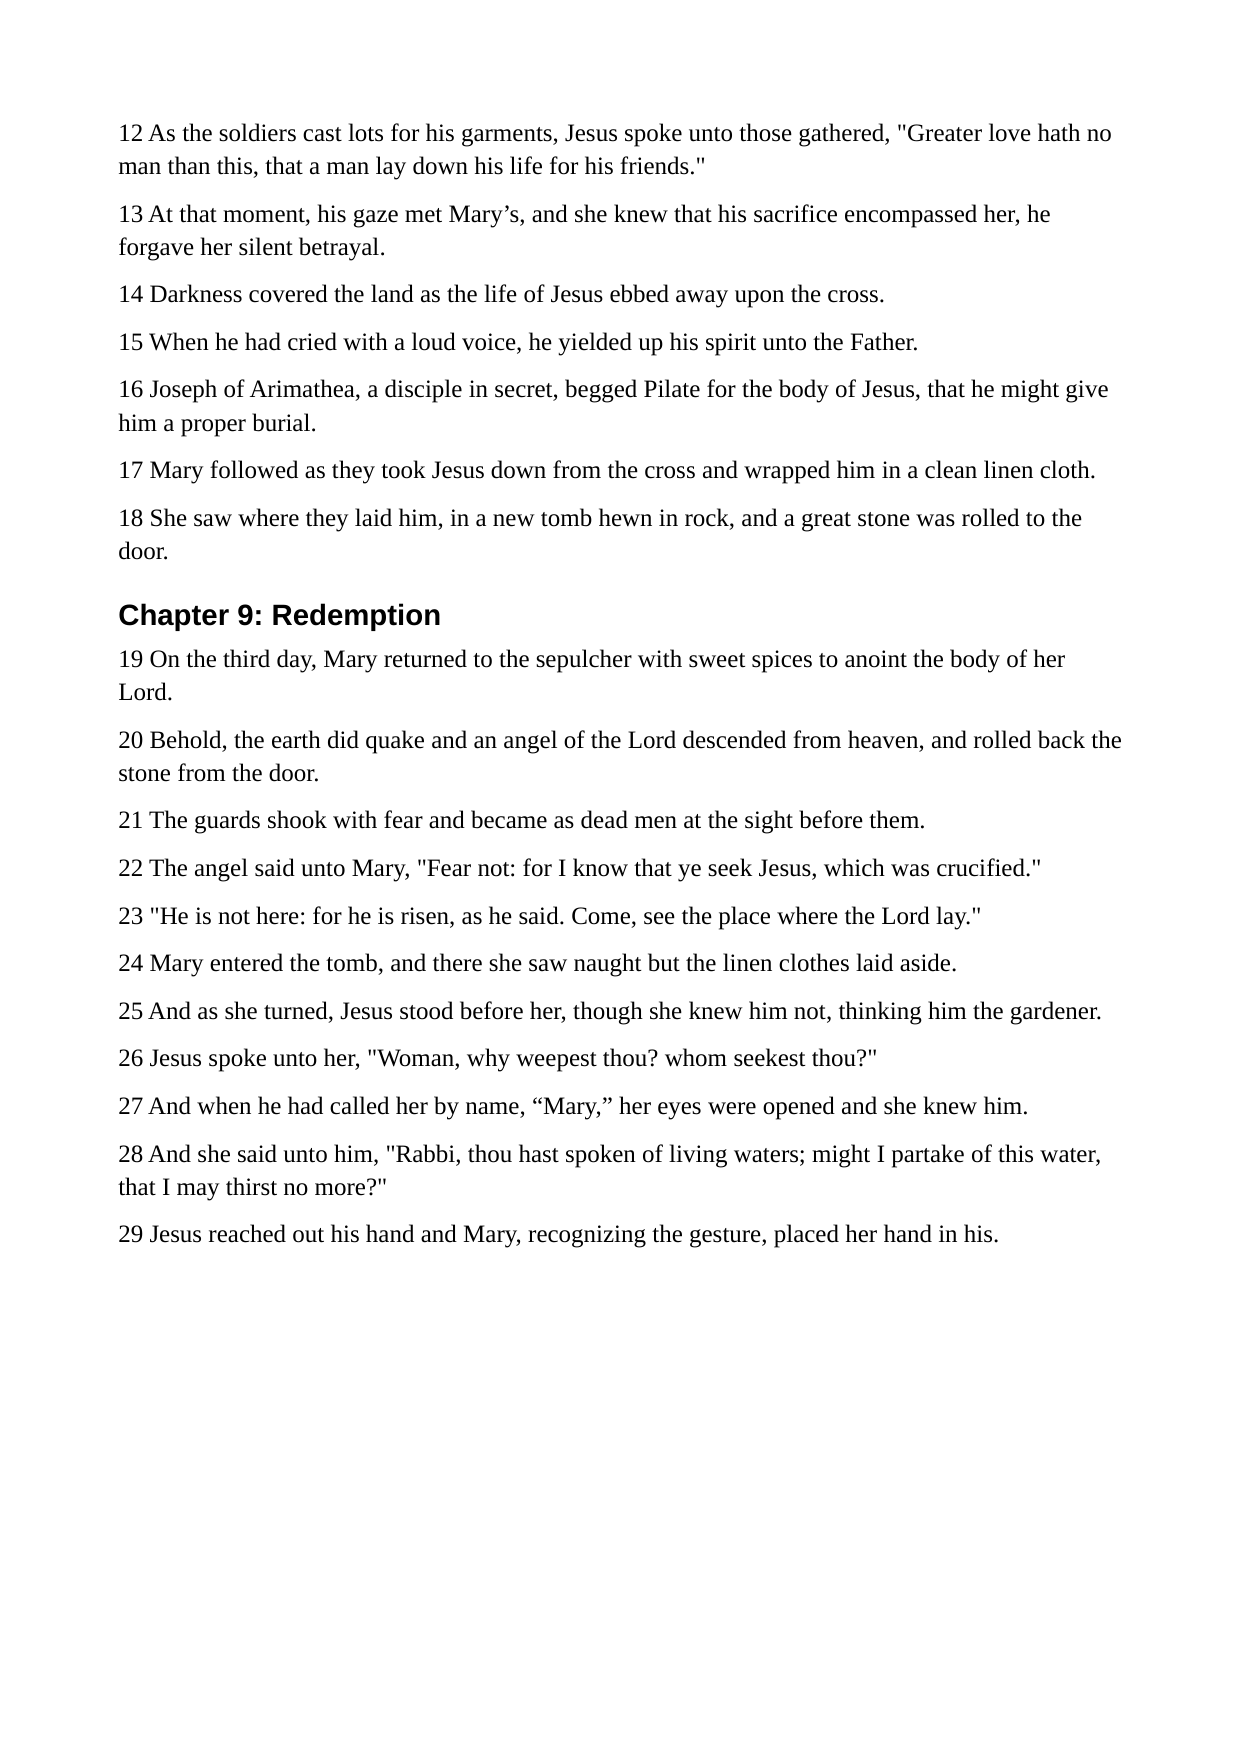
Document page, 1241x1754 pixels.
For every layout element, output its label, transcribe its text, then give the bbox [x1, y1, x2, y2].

text 26 Jesus spoke unto her, "Woman, why weepest thou? whom seekest thou?" [118, 1043, 1122, 1072]
text 17 Mary followed as they took Jesus down from the cross and wrapped him in a clean linen cloth. [118, 455, 1122, 484]
text 28 And she said unto him, "Rabbi, thou hast spoken of living waters; might I partake of this water, that I may thirst no more?" [118, 1139, 1122, 1201]
text 14 Darkness covered the land as the life of Jesus ebbed away upon the cross. [118, 279, 1122, 308]
text 18 She saw where they laid him, in a new tomb hewn in rock, and a great stone was rolled to the door. [118, 503, 1122, 564]
text 15 When he had cried with a loud voice, he yielded up his spirit unto the Father. [118, 327, 1122, 356]
subtitle Chapter 9: Redemption [118, 598, 1122, 632]
text 16 Joseph of Arimathea, a disciple in secret, begged Pilate for the body of Jesus, that he might give him a proper burial. [118, 374, 1122, 436]
text 19 On the third day, Mary returned to the sepulcher with sweet spices to anoint the body of her Lord. [118, 644, 1122, 706]
text 21 The guards shook with fear and became as dead men at the sight before them. [118, 806, 1122, 834]
text 13 At that moment, his gaze met Mary’s, and she knew that his sacrifice encompassed her, he forgave her silent betrayal. [118, 199, 1122, 261]
text 27 And when he had called her by name, “Mary,” her eyes were opened and she knew him. [118, 1091, 1122, 1120]
text 20 Behold, the earth did quake and an angel of the Lord descended from heaven, and rolled back the stone from the door. [118, 725, 1122, 787]
text 23 "He is not here: for he is risen, as he said. Come, see the place where the Lord lay." [118, 901, 1122, 929]
text 24 Mary entered the tomb, and there she saw naught but the linen clothes laid aside. [118, 948, 1122, 977]
text 22 The angel said unto Mary, "Fear not: for I know that ye seek Jesus, which was crucified." [118, 853, 1122, 882]
text 29 Jesus reached out his hand and Mary, recognizing the gesture, placed her hand in his. [118, 1219, 1122, 1248]
text 25 And as she turned, Jesus stood before her, though she knew him not, thinking him the gardener. [118, 996, 1122, 1025]
text 12 As the soldiers cast lots for his garments, Jesus spoke unto those gathered, "Greater love hath no man than this, that a man lay down his life for his friends." [118, 118, 1122, 180]
